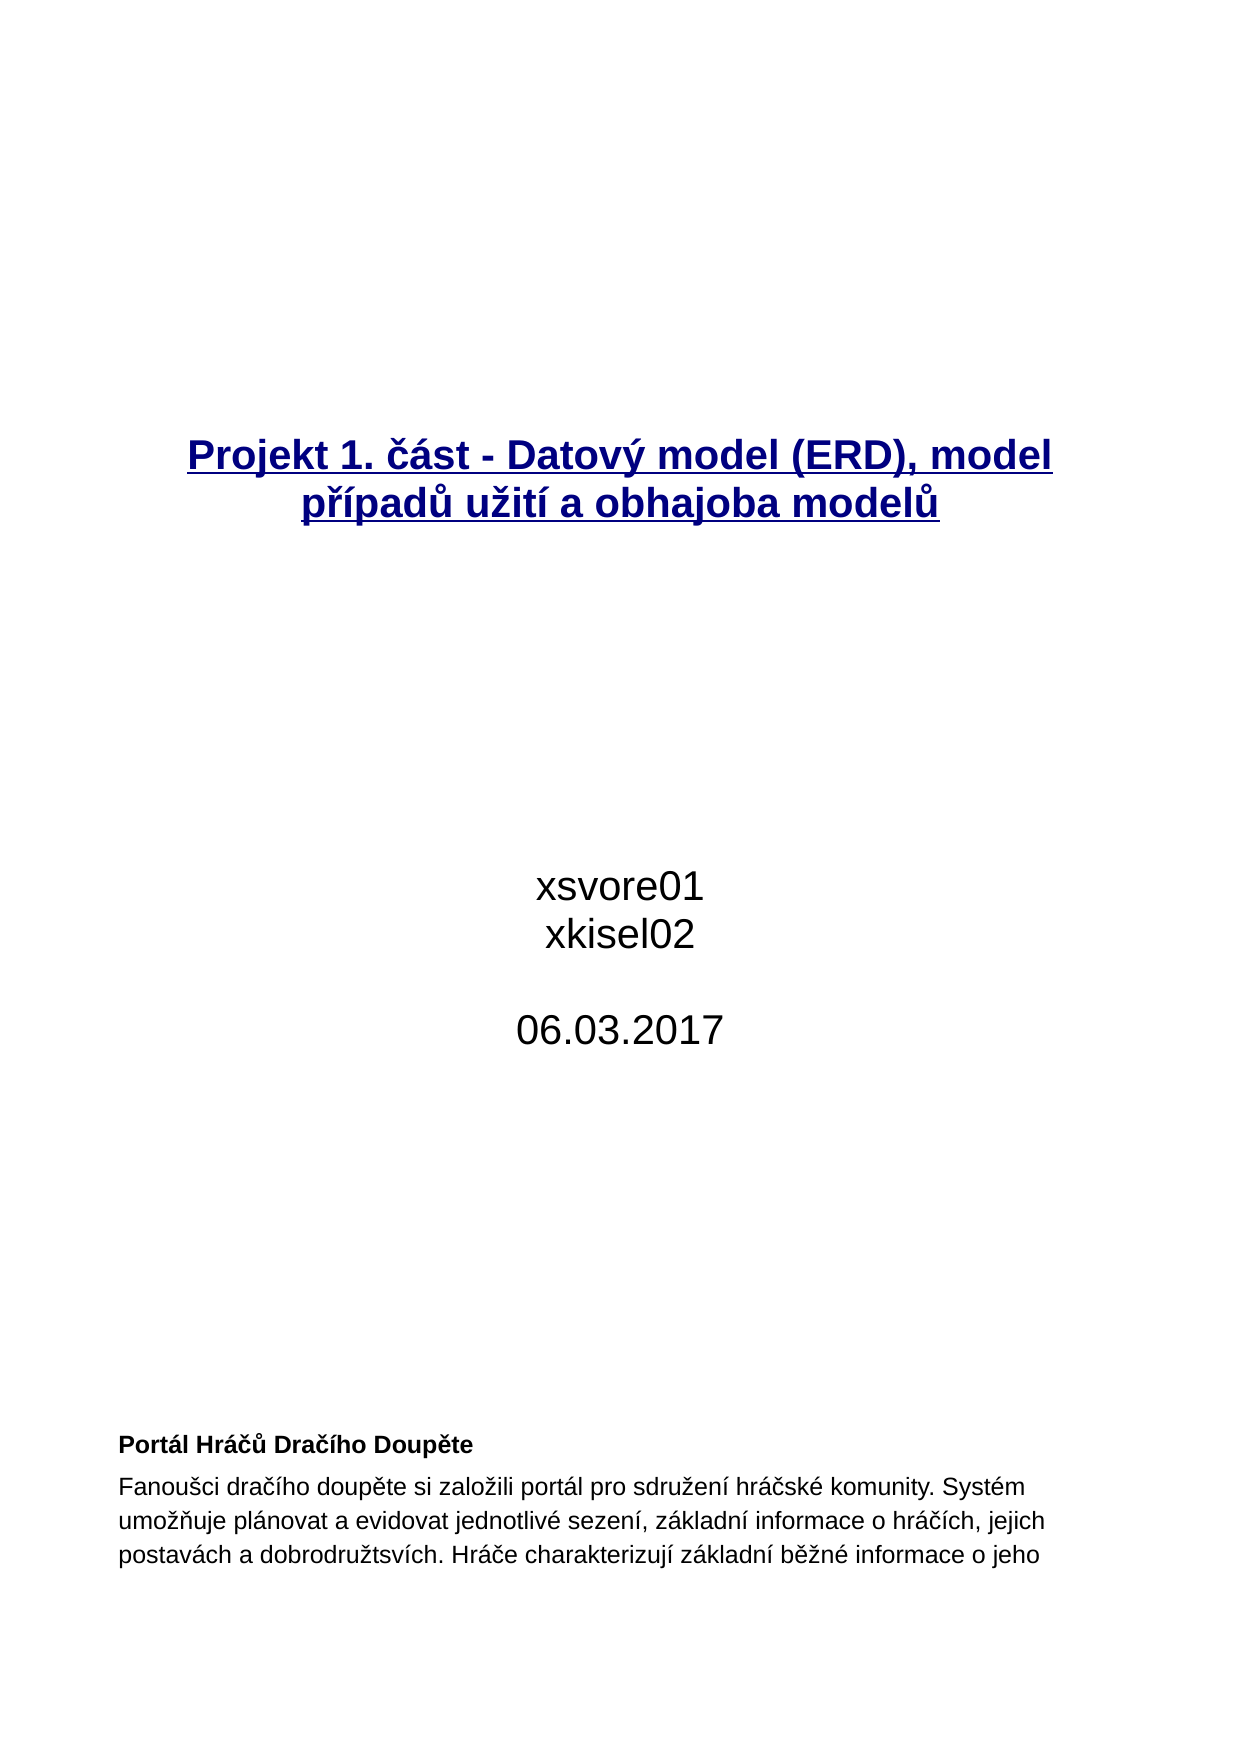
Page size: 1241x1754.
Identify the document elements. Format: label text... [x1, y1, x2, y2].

text Fanoušci dračího doupěte si založili portál pro sdružení hráčské komunity. Systém umožňuje plánovat a evidovat jednotlivé sezení, základní informace o hráčích, jejich postavách a dobrodružtsvích. Hráče charakterizují základní běžné informace o jeho [118, 1472, 1122, 1569]
subtitle Portál Hráčů Dračího Doupěte [118, 1430, 1122, 1459]
text 06.03.2017 [118, 1005, 1122, 1053]
text xkisel02 [118, 909, 1122, 957]
text xsvore01 [118, 862, 1122, 909]
text Projekt 1. část - Datový model (ERD), model případů užití a obhajoba modelů [118, 430, 1122, 526]
